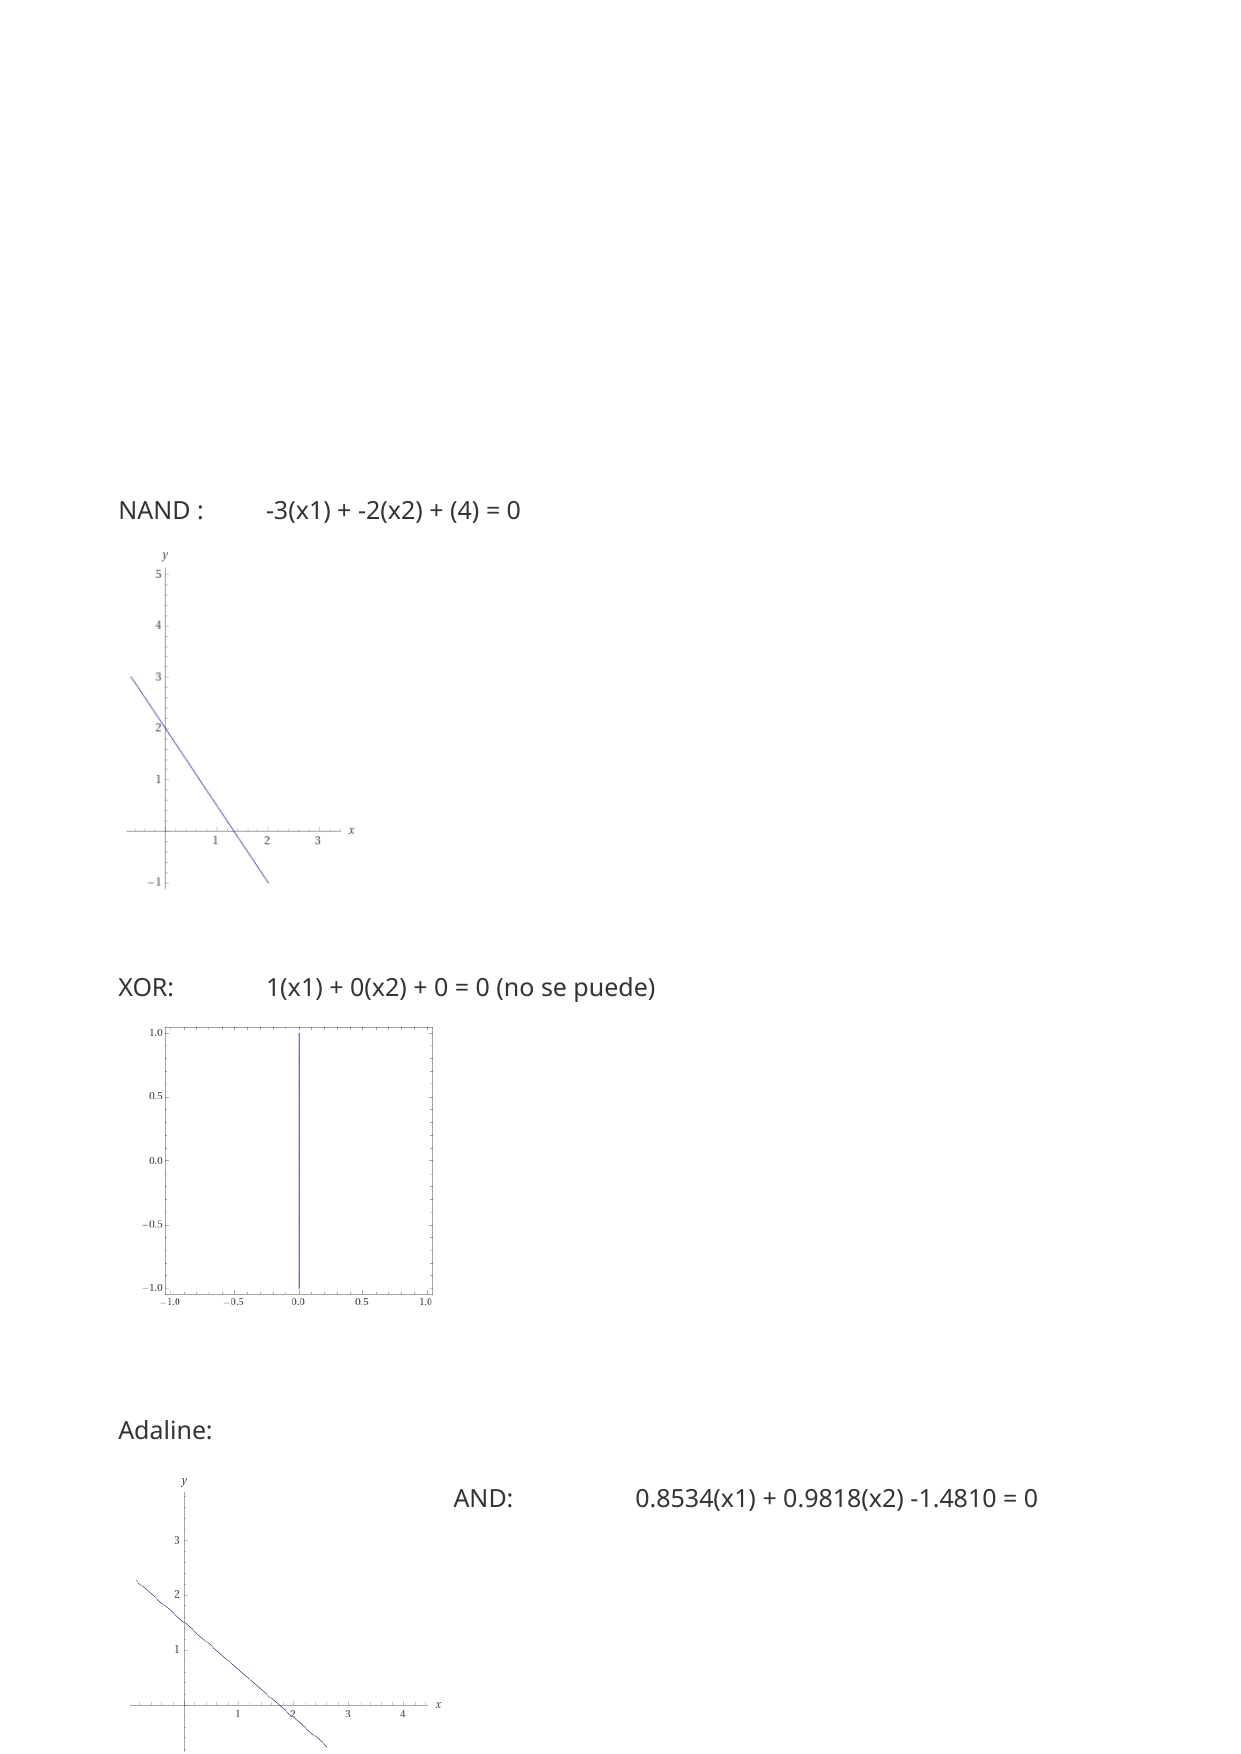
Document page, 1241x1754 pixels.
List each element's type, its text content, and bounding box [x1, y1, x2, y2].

picture [132, 1023, 446, 1311]
text Adaline: [118, 1412, 1122, 1447]
text AND: 0.8534(x1) + 0.9818(x2) -1.4810 = 0 [454, 1481, 1122, 1515]
picture [119, 1473, 454, 1754]
picture [110, 546, 377, 893]
text XOR: 1(x1) + 0(x2) + 0 = 0 (no se puede) [118, 970, 1122, 1004]
text NAND : -3(x1) + -2(x2) + (4) = 0 [118, 493, 1122, 527]
